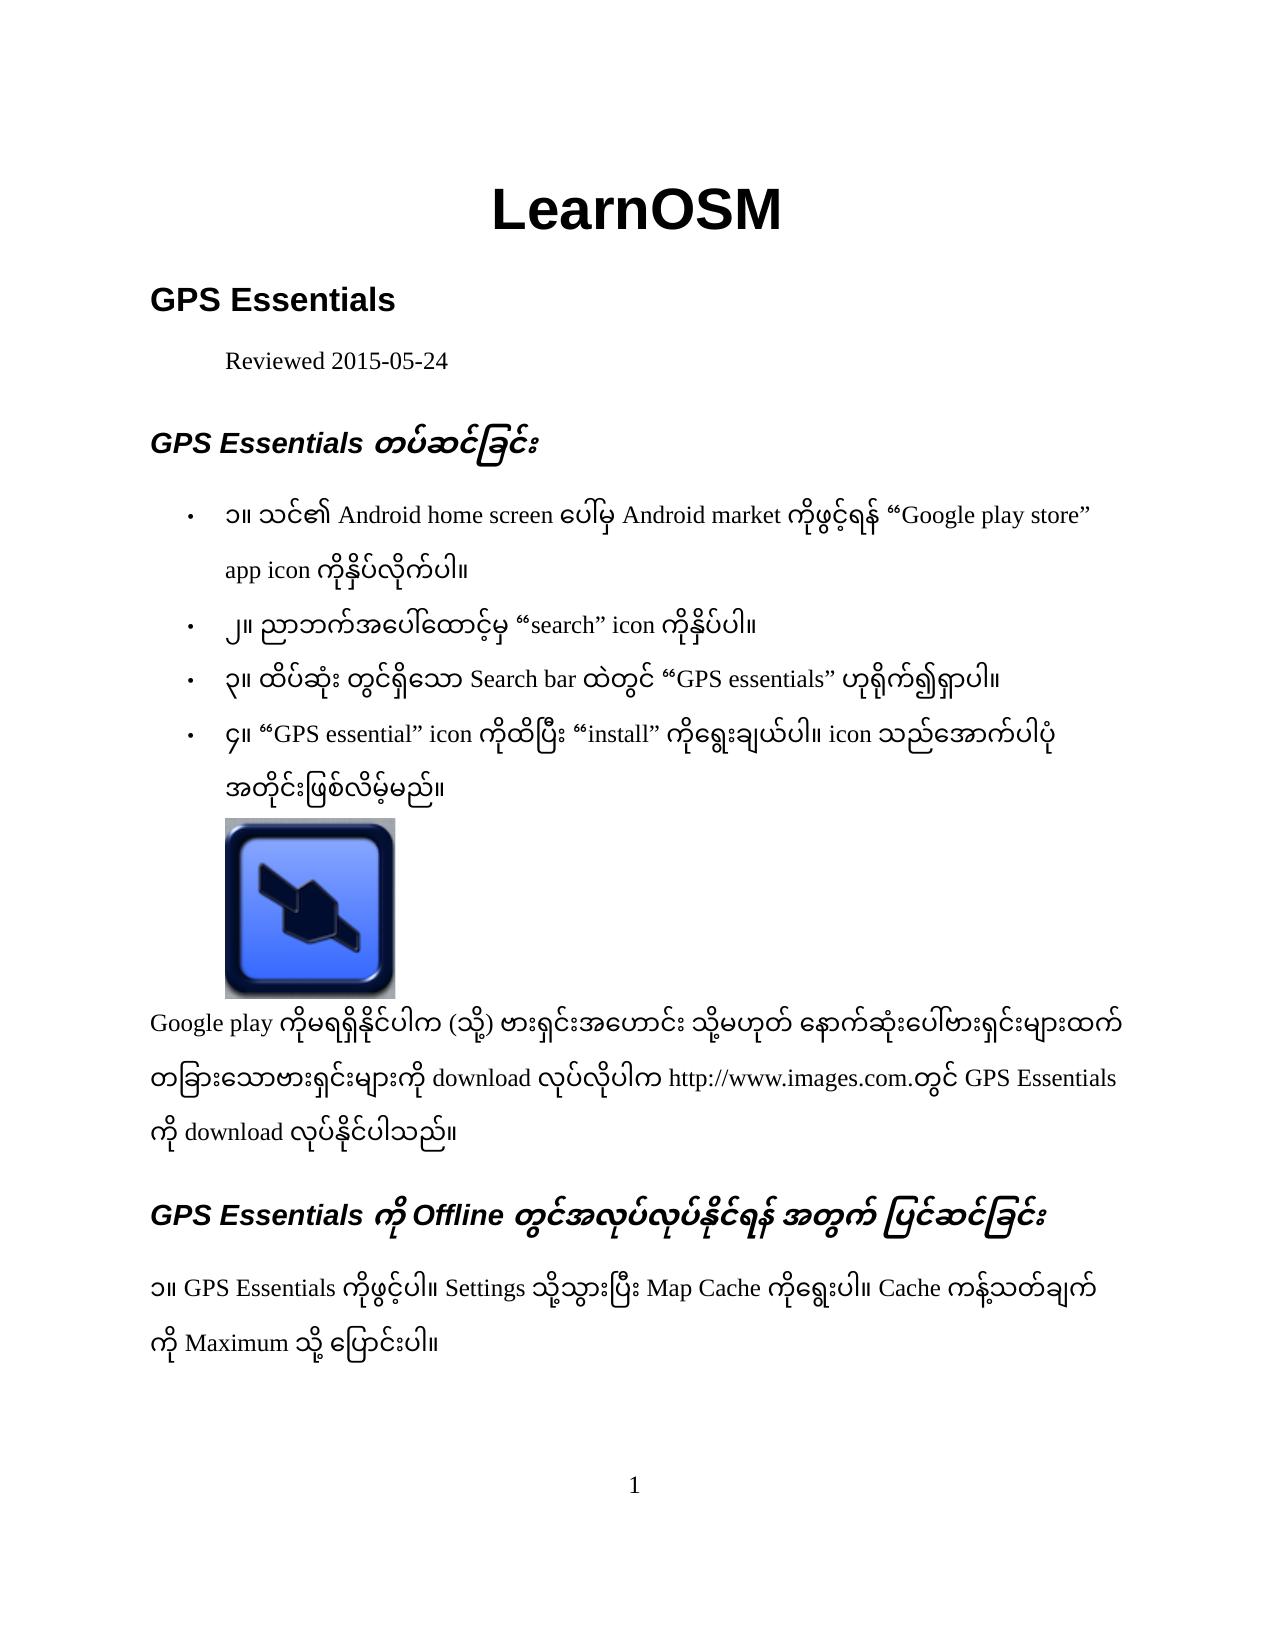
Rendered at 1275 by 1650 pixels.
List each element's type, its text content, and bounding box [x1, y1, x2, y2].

list ၄။ “GPS essential” icon ကိုထိပြီး “install” ကိုရွေးချယ်ပါ။ icon သည်အောက်ပါပုံအတိုင်းဖြစ်လိမ့်မည်။ [187, 709, 1125, 818]
text Google play ကိုမရရှိနိုင်ပါက (သို့) ဗားရှင်းအဟောင်း သို့မဟုတ် နောက်ဆုံးပေါ်ဗားရှင်းများထက် တခြားသောဗားရှင်းများကို download လုပ်လိုပါက http://www.images.com.တွင် GPS Essentials ကို download လုပ်နိုင်ပါသည်။ [150, 998, 1125, 1162]
title LearnOSM [150, 175, 1125, 242]
list ၁။ သင်၏ Android home screen ပေါ်မှ Android market ကိုဖွင့်ရန် “Google play store” app icon ကိုနှိပ်လိုက်ပါ။ [187, 491, 1125, 600]
picture [225, 818, 396, 999]
list ၃။ ထိပ်ဆုံး တွင်ရှိသော Search bar ထဲတွင် “GPS essentials” ဟုရိုက်၍ရှာပါ။ [187, 654, 1125, 709]
text Reviewed 2015-05-24 [225, 346, 1125, 374]
text ၁။ GPS Essentials ကိုဖွင့်ပါ။ Settings သို့သွားပြီး Map Cache ကိုရွေးပါ။ Cache ကန့်သတ်ချက်ကို Maximum သို့ ပြောင်းပါ။ [150, 1263, 1125, 1372]
subtitle GPS Essentials တပ်ဆင်ခြင်း [150, 414, 1125, 478]
subtitle GPS Essentials [150, 279, 1125, 318]
list ၂။ ညာဘက်အပေါ်ထောင့်မှ “search” icon ကိုနှိပ်ပါ။ [187, 600, 1125, 654]
subtitle GPS Essentials ကို Offline တွင်အလုပ်လုပ်နိုင်ရန် အတွက် ပြင်ဆင်ခြင်း [150, 1187, 1125, 1251]
